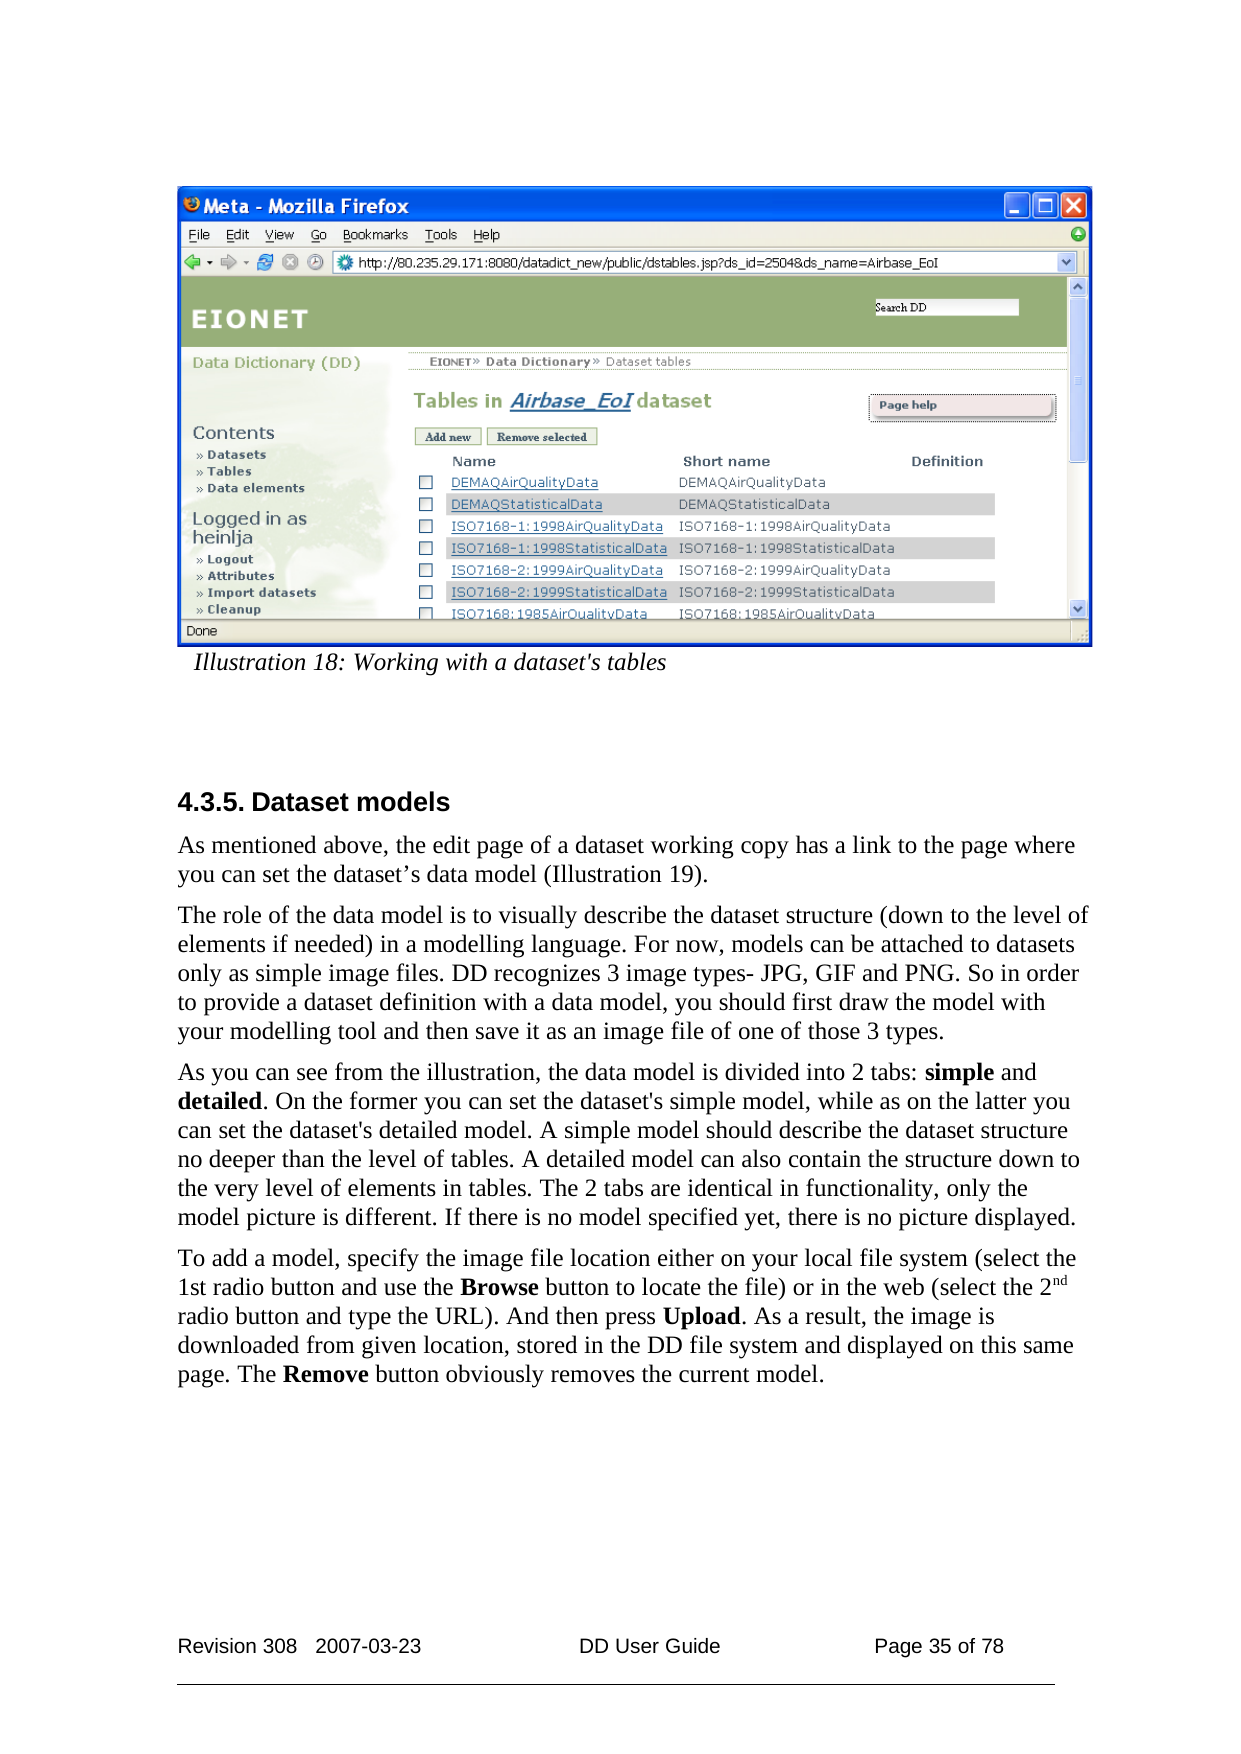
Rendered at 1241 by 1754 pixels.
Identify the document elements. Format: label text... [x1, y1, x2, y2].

text To add a model, specify the image file location either on your local file system (select the 1st radio button and use the Browse button to locate the file) or in the web (select the 2nd radio button and type the URL). And then press Upload. As a result, the image is downloaded from given location, stored in the DD file system and displayed on this same page. The Remove button obviously removes the current model. [177, 1243, 1092, 1388]
text As you can see from the illustration, the data model is divided into 2 tabs: simple and detailed. On the former you can set the dataset's simple model, while as on the latter you can set the dataset's detailed model. A simple model should describe the dataset structure no deeper than the level of tables. A detailed model can also contain the structure down to the very level of elements in tables. The 2 tabs are identical in functionality, only the model picture is different. If there is no model specified yet, there is no picture displayed. [177, 1057, 1092, 1231]
picture [177, 186, 1093, 647]
text As mentioned above, the edit page of a dataset working copy has a link to the page where you can set the dataset’s data model (Illustration 19). [177, 829, 1092, 888]
text The role of the data model is to visually describe the dataset structure (down to the level of elements if needed) in a modelling language. For now, models can be attached to datasets only as simple image files. DD recognizes 3 image types- JPG, GIF and PNG. So in order to provide a dataset definition with a data model, you should first draw the model with your modelling tool and then save it as an image file of one of those 3 types. [177, 899, 1092, 1045]
text Illustration 18: Working with a dataset's tables [194, 647, 1076, 675]
subtitle Dataset models [177, 786, 1092, 817]
